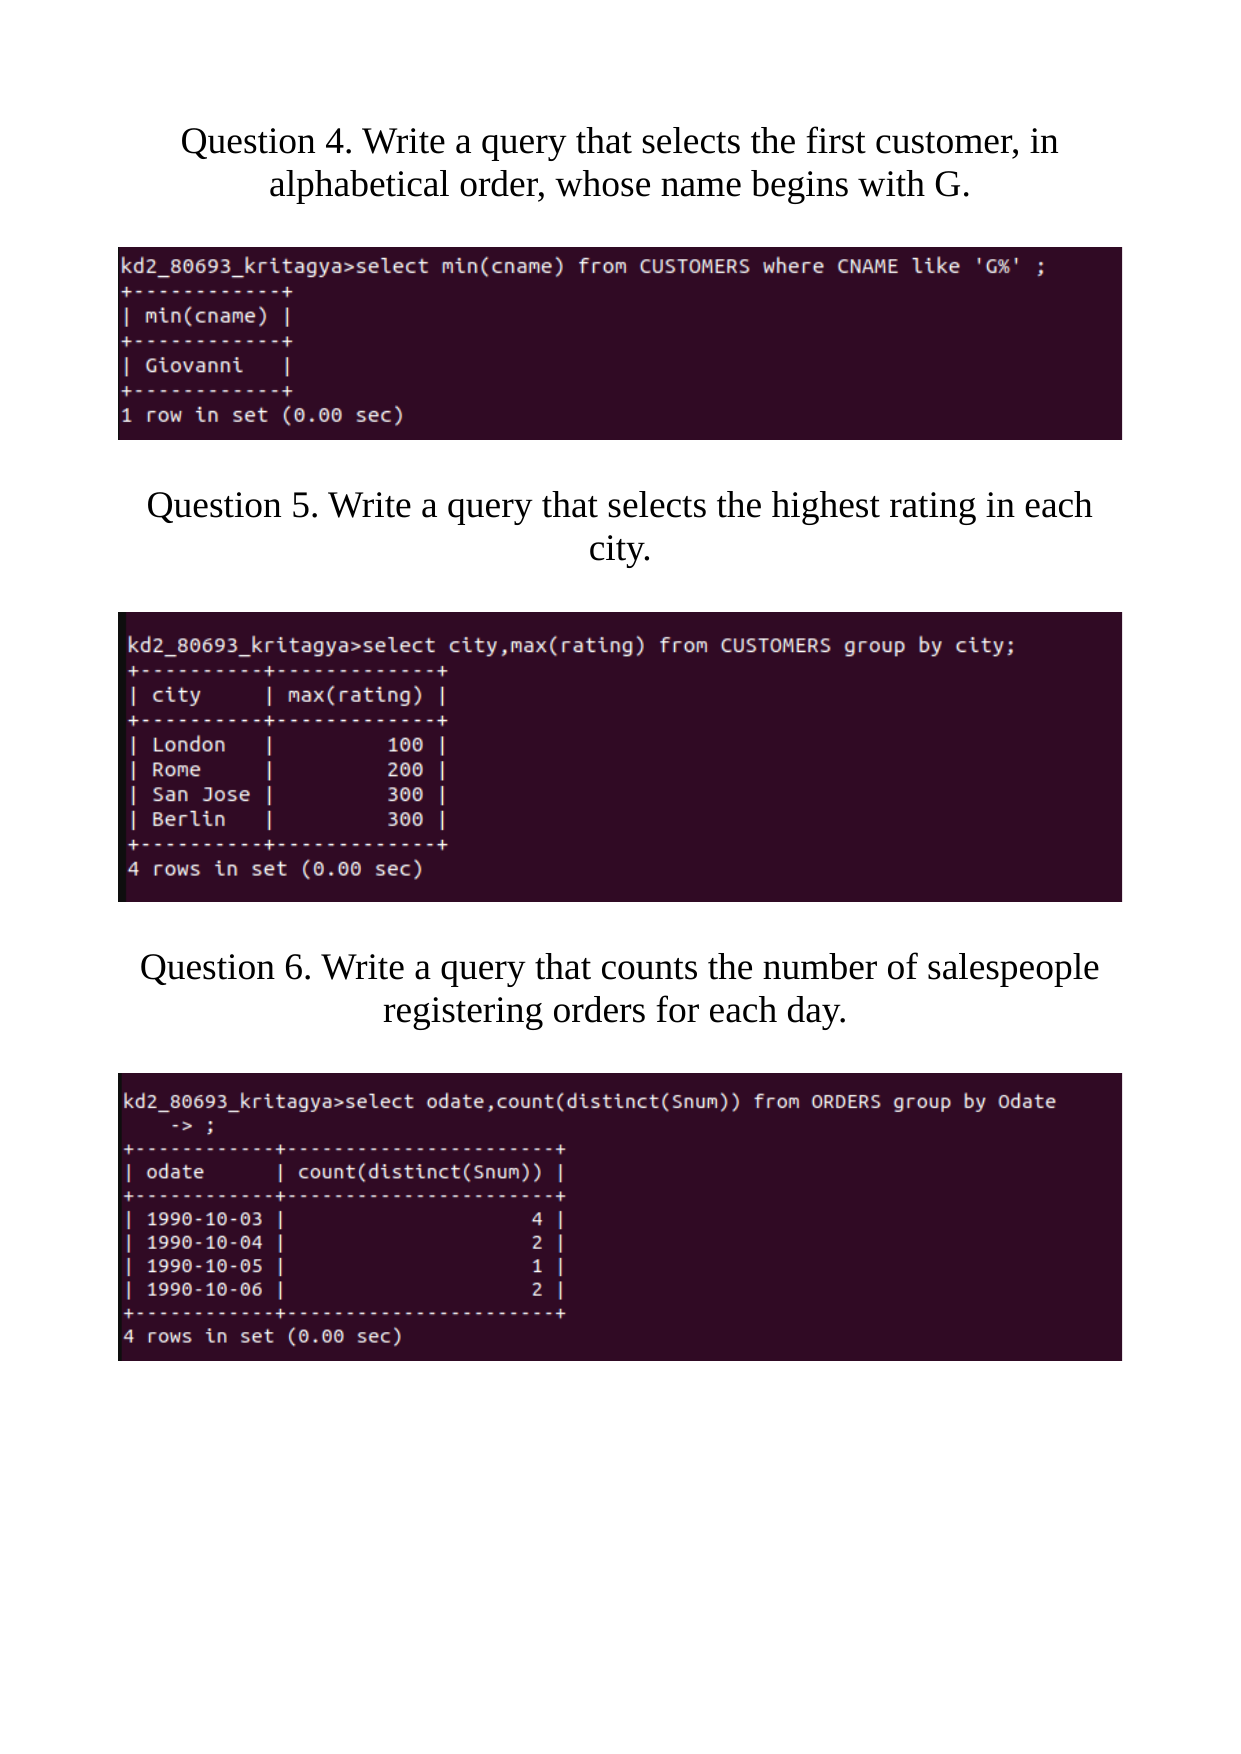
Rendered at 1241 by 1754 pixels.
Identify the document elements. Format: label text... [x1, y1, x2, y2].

text Question 4. Write a query that selects the first customer, in alphabetical order, whose name begins with G. [118, 118, 1122, 204]
text Question 6. Write a query that counts the number of salespeople registering orders for each day. [118, 944, 1122, 1031]
picture [118, 612, 1123, 902]
picture [118, 247, 1123, 440]
picture [118, 1073, 1123, 1361]
text Question 5. Write a query that selects the highest rating in each city. [118, 483, 1122, 569]
